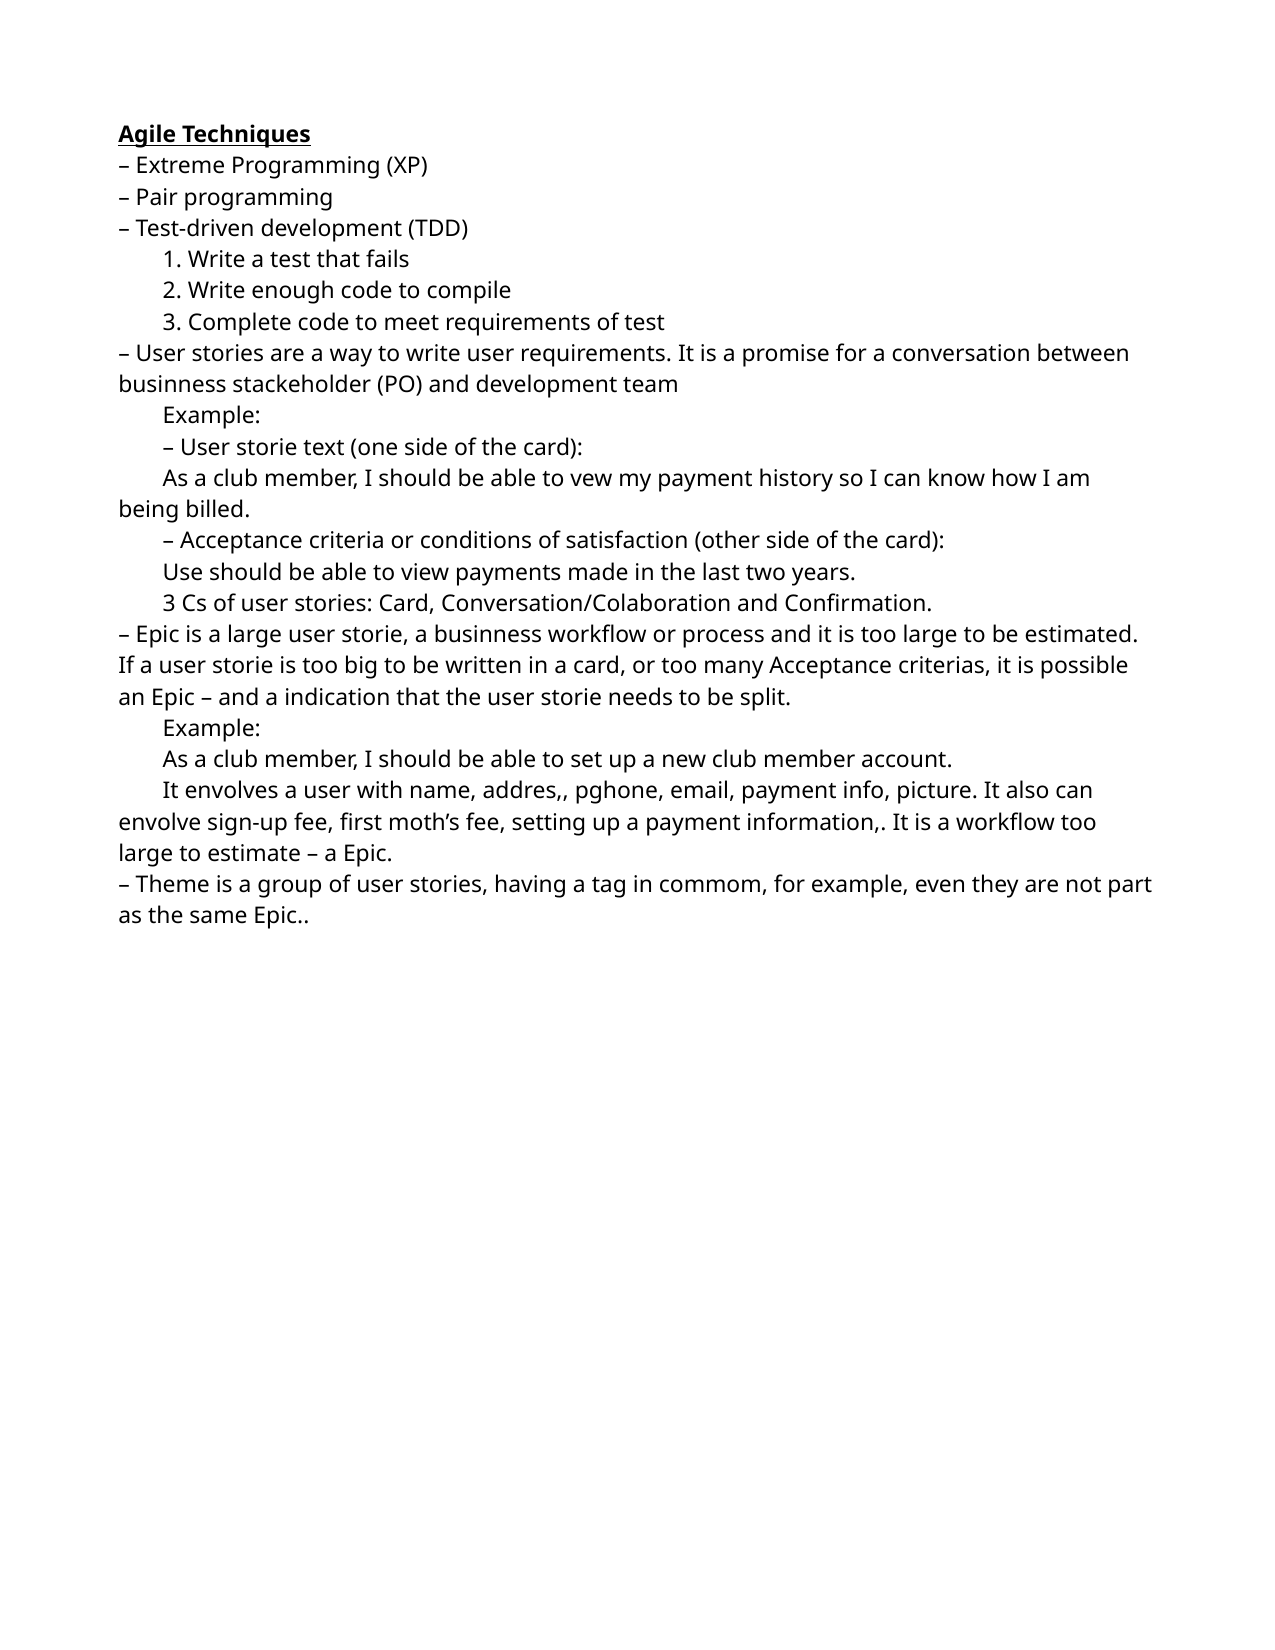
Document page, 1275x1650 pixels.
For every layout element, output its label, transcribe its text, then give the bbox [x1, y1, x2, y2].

text Agile Techniques [118, 118, 1157, 149]
text 1. Write a test that fails [118, 243, 1157, 274]
text – User storie text (one side of the card): [118, 431, 1157, 462]
text As a club member, I should be able to vew my payment history so I can know how I am being billed. [118, 462, 1157, 524]
text – Extreme Programming (XP) [118, 149, 1157, 181]
text – Pair programming [118, 181, 1157, 212]
text – Epic is a large user storie, a businness workflow or process and it is too large to be estimated. If a user storie is too big to be written in a card, or too many Acceptance criterias, it is possible an Epic – and a indication that the user storie needs to be split. [118, 618, 1157, 712]
text 2. Write enough code to compile [118, 274, 1157, 306]
text 3 Cs of user stories: Card, Conversation/Colaboration and Confirmation. [118, 587, 1157, 618]
text It envolves a user with name, addres,, pghone, email, payment info, picture. It also can envolve sign-up fee, first moth’s fee, setting up a payment information,. It is a workflow too large to estimate – a Epic. [118, 774, 1157, 868]
text Example: [118, 712, 1157, 743]
text – Test-driven development (TDD) [118, 212, 1157, 243]
text Use should be able to view payments made in the last two years. [118, 556, 1157, 587]
text – User stories are a way to write user requirements. It is a promise for a conversation between businness stackeholder (PO) and development team [118, 337, 1157, 399]
text 3. Complete code to meet requirements of test [118, 306, 1157, 337]
text As a club member, I should be able to set up a new club member account. [118, 743, 1157, 774]
text Example: [118, 399, 1157, 431]
text – Acceptance criteria or conditions of satisfaction (other side of the card): [118, 524, 1157, 556]
text – Theme is a group of user stories, having a tag in commom, for example, even they are not part as the same Epic.. [118, 868, 1157, 931]
